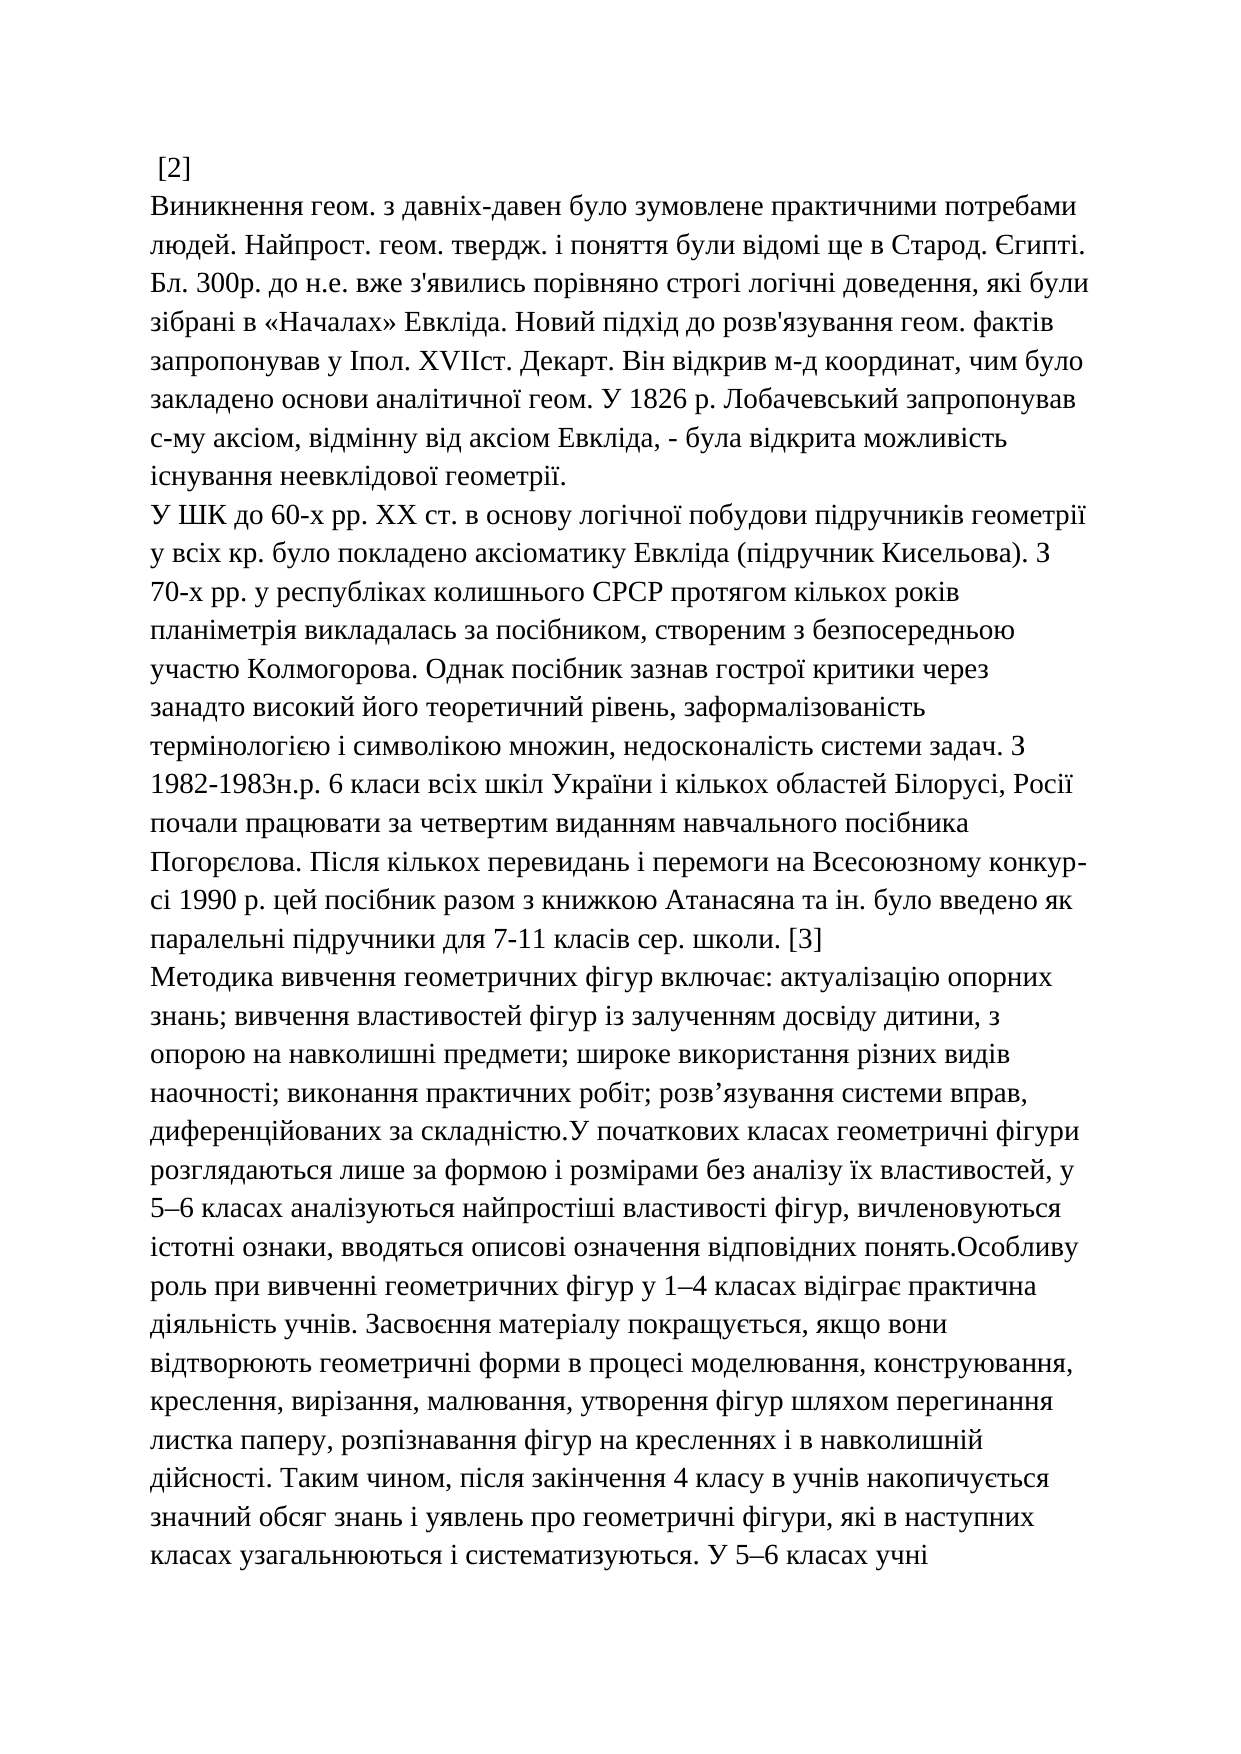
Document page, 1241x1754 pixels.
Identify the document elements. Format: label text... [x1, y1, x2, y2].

text Методика вивчення геометричних фігур включає: актуалізацію опорних знань; вивчення властивостей фігур із залученням досвіду дитини, з опорою на навколишні предмети; широке використання різних видів наочності; виконання практичних робіт; розв’язування системи вправ, диференційованих за складністю.У початкових класах геометричні фігури розглядаються лише за формою і розмірами без аналізу їх властивостей, у 5–6 класах аналізуються найпростіші властивості фігур, вичленовуються істотні ознаки, вводяться описові означення відповідних понять.Особливу роль при вивченні геометричних фігур у 1–4 класах відіграє практична діяльність учнів. Засвоєння матеріалу покращується, якщо вони відтворюють геометричні форми в процесі моделювання, конструювання, креслення, вирізання, малювання, утворення фігур шляхом перегинання листка паперу, розпізнавання фігур на кресленнях і в навколишній дійсності. Таким чином, після закінчення 4 класу в учнів накопичується значний обсяг знань і уявлень про геометричні фігури, які в наступних класах узагальнюються і систематизуються. У 5–6 класах учні [150, 959, 1090, 1571]
text [2] [150, 150, 1090, 183]
text У ШК до 60-х рр. XX ст. в основу логічної побу­дови підручників геометрії у всіх кр. було покладено аксіо­матику Евкліда (підручник Кисельова). З 70-х рр. у республіках ко­лишнього СРСР протягом кількох років планіметрія викладалась за посібником, створеним з безпосередньою участю Колмогорова. Однак посібник зазнав гострої критики через занадто високий його теоретичний рівень, заформалізованість термінологією і символікою множин, недоско­налість системи задач. З 1982-1983н.р. 6 класи всіх шкіл України і кількох областей Білорусі, Росії почали працювати за четвертим виданням навчального посібника Погорєлова. Після кількох перевидань і перемоги на Всесоюзному конкур­сі 1990 р. цей посібник разом з книжкою Атанасяна та ін. було введено як паралельні підручники для 7-11 класів сер. школи. [3] [150, 497, 1090, 954]
text Виникнення геом. з давніх-давен було зумовлене практич­ними потребами людей. Найпрост. геом. твердж. і поняття були відомі ще в Старод. Єгипті. Бл. 300р. до н.е. вже з'явились порівняно строгі логічні доведення, які були зібрані в «Началах» Евкліда. Новий підхід до розв'язування геом. фактів за­пропонував у Іпол. XVIIст. Декарт. Він відкрив м-д координат, чим було закладено основи аналітичної геом. У 1826 р. Лобачевський запропонував с-му аксіом, відмінну від аксіом Евкліда, - була відкрита можливість існуван­ня неевклідової геометрії. [150, 188, 1090, 492]
